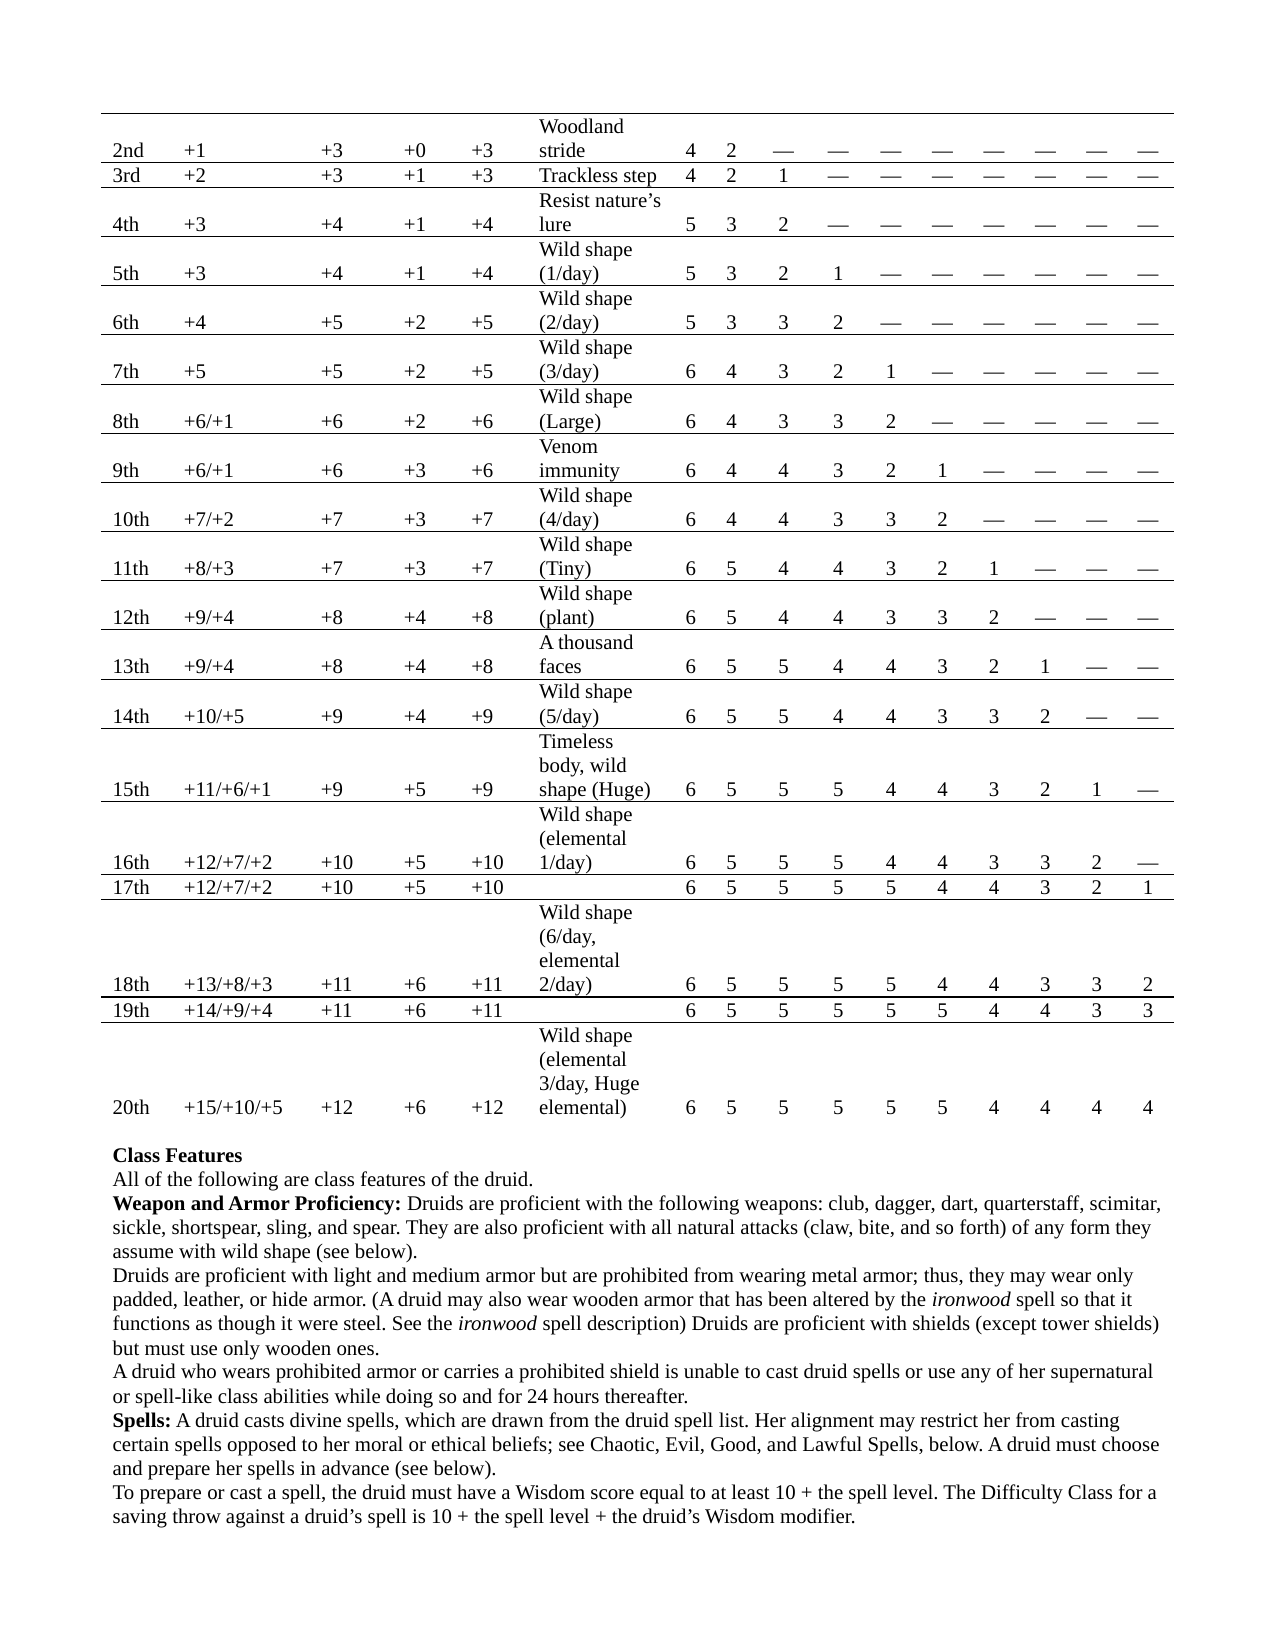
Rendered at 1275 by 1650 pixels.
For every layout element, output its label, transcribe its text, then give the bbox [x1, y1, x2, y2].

table_cell 2 [755, 237, 811, 285]
table_cell 3 [811, 385, 865, 433]
table_cell 2 [1019, 729, 1071, 801]
table_cell +10 [309, 875, 392, 899]
table_cell 5 [811, 875, 865, 899]
table_cell +12/+7/+2 [173, 802, 309, 874]
table_cell 3 [755, 385, 811, 433]
table_cell 4 [811, 581, 865, 629]
table_cell Woodland stride [528, 114, 674, 162]
table_cell +4 [393, 630, 460, 678]
table_cell 2 [916, 483, 968, 531]
table_cell 2 [707, 163, 755, 187]
table_cell 4 [916, 875, 968, 899]
table_cell Wild shape (6/day, elemental 2/day) [528, 900, 674, 996]
table_cell 6 [674, 875, 707, 899]
table_cell 3 [916, 581, 968, 629]
table_cell +4 [393, 680, 460, 728]
table_cell — [916, 335, 968, 383]
table_cell 3 [916, 680, 968, 728]
table_cell — [1122, 581, 1173, 629]
table_cell — [1071, 532, 1122, 580]
table_cell 3 [755, 286, 811, 334]
table_cell +1 [173, 114, 309, 162]
table_cell +3 [173, 237, 309, 285]
table_cell +5 [460, 335, 528, 383]
table_cell 5 [707, 729, 755, 801]
table_cell +14/+9/+4 [173, 998, 309, 1022]
table_cell — [865, 114, 916, 162]
table_cell 3 [707, 188, 755, 236]
table_cell — [968, 237, 1019, 285]
table_cell 2 [1071, 875, 1122, 899]
table_cell — [1122, 385, 1173, 433]
table_cell 8th [101, 385, 172, 433]
table_cell +5 [393, 802, 460, 874]
table_cell +3 [393, 532, 460, 580]
table_cell — [1019, 188, 1071, 236]
table_cell — [1122, 114, 1173, 162]
table_cell +3 [393, 434, 460, 482]
table_cell +3 [309, 114, 392, 162]
table_cell +12 [309, 1023, 392, 1119]
table_cell 17th [101, 875, 172, 899]
table_cell +4 [309, 188, 392, 236]
table_cell — [916, 163, 968, 187]
table_cell 9th [101, 434, 172, 482]
table_cell 6 [674, 483, 707, 531]
table_cell 2 [707, 114, 755, 162]
table_cell 4 [916, 900, 968, 996]
table_cell — [1019, 385, 1071, 433]
text Druids are proficient with light and medium armor but are prohibited from wearing metal armor; thus, they may wear only padded, leather, or hide armor. (A druid may also wear wooden armor that has been altered by the ironwood spell so that it functions as though it were steel. See the ironwood spell description) Druids are proficient with shields (except tower shields) but must use only wooden ones. [112, 1263, 1162, 1359]
table_cell +1 [393, 188, 460, 236]
table_cell — [968, 483, 1019, 531]
table_cell 4 [811, 630, 865, 678]
table_cell — [1122, 802, 1173, 874]
table_cell 5 [865, 900, 916, 996]
table_cell 2 [755, 188, 811, 236]
table_cell 3 [968, 680, 1019, 728]
table_cell +4 [173, 286, 309, 334]
table_cell +9 [309, 729, 392, 801]
table_cell — [1071, 286, 1122, 334]
table_cell 1 [1019, 630, 1071, 678]
table_cell 4 [865, 680, 916, 728]
table_cell 4 [968, 1023, 1019, 1119]
table_cell 5 [811, 998, 865, 1022]
table_cell — [968, 286, 1019, 334]
table_cell 3 [1071, 900, 1122, 996]
table_cell — [1122, 163, 1173, 187]
table_cell Wild shape (5/day) [528, 680, 674, 728]
table_cell 5 [755, 875, 811, 899]
table_cell — [1019, 163, 1071, 187]
table_cell +6 [460, 434, 528, 482]
text Spells: A druid casts divine spells, which are drawn from the druid spell list. Her alignment may restrict her from casting certain spells opposed to her moral or ethical beliefs; see Chaotic, Evil, Good, and Lawful Spells, below. A druid must choose and prepare her spells in advance (see below). [112, 1408, 1162, 1480]
table_cell 3rd [101, 163, 172, 187]
table_cell +1 [393, 163, 460, 187]
table_cell +12 [460, 1023, 528, 1119]
table_cell 2 [1122, 900, 1173, 996]
table_cell 4 [755, 434, 811, 482]
table_cell — [1019, 237, 1071, 285]
table_cell — [1122, 286, 1173, 334]
table_cell +5 [309, 286, 392, 334]
table_cell 1 [968, 532, 1019, 580]
table_cell — [865, 286, 916, 334]
table_cell +9 [460, 729, 528, 801]
table_cell +8 [309, 581, 392, 629]
table_cell 3 [1019, 802, 1071, 874]
table_cell 3 [707, 237, 755, 285]
table_cell — [1122, 434, 1173, 482]
table_cell 4 [865, 630, 916, 678]
table_cell 5 [707, 1023, 755, 1119]
table_cell Wild shape (2/day) [528, 286, 674, 334]
table_cell 18th [101, 900, 172, 996]
table_cell 5 [674, 188, 707, 236]
table_cell — [1019, 335, 1071, 383]
table_cell +11 [309, 998, 392, 1022]
table_cell 2 [811, 335, 865, 383]
table_cell 16th [101, 802, 172, 874]
table_cell 3 [1071, 998, 1122, 1022]
table_cell 4 [707, 335, 755, 383]
table_cell — [1122, 237, 1173, 285]
table_cell 2 [916, 532, 968, 580]
table_cell +11/+6/+1 [173, 729, 309, 801]
table_cell — [1019, 114, 1071, 162]
table_cell +3 [460, 163, 528, 187]
table_cell +8 [460, 581, 528, 629]
table_cell +13/+8/+3 [173, 900, 309, 996]
table_cell — [916, 286, 968, 334]
table_cell — [968, 434, 1019, 482]
table_cell 5 [811, 900, 865, 996]
table_cell +5 [393, 875, 460, 899]
table_cell 4 [811, 532, 865, 580]
table_cell +8/+3 [173, 532, 309, 580]
table_cell +6 [393, 998, 460, 1022]
table_cell +11 [460, 998, 528, 1022]
table_cell 6 [674, 900, 707, 996]
table_cell 5th [101, 237, 172, 285]
table_cell 3 [811, 434, 865, 482]
table_cell 6 [674, 581, 707, 629]
table_cell Venom immunity [528, 434, 674, 482]
table_cell +7 [460, 532, 528, 580]
table_cell +2 [173, 163, 309, 187]
table_cell 3 [707, 286, 755, 334]
table_cell 1 [865, 335, 916, 383]
table_cell 4 [1071, 1023, 1122, 1119]
table_cell 1 [755, 163, 811, 187]
table_cell 4 [865, 802, 916, 874]
table_cell 5 [707, 581, 755, 629]
table_cell — [1071, 188, 1122, 236]
table_cell 4 [916, 802, 968, 874]
table_cell 3 [1122, 998, 1173, 1022]
table_cell 13th [101, 630, 172, 678]
text Weapon and Armor Proficiency: Druids are proficient with the following weapons: club, dagger, dart, quarterstaff, scimitar, sickle, shortspear, sling, and spear. They are also proficient with all natural attacks (claw, bite, and so forth) of any form they assume with wild shape (see below). [112, 1191, 1162, 1263]
table_cell Timeless body, wild shape (Huge) [528, 729, 674, 801]
table_cell +4 [309, 237, 392, 285]
table_cell +4 [393, 581, 460, 629]
table_cell — [1071, 680, 1122, 728]
table_cell +4 [460, 237, 528, 285]
table_cell +6/+1 [173, 434, 309, 482]
subtitle Class Features [112, 1143, 1162, 1167]
table_cell 2 [968, 581, 1019, 629]
table_cell 11th [101, 532, 172, 580]
table_cell +1 [393, 237, 460, 285]
table_cell 2 [1019, 680, 1071, 728]
table_cell 15th [101, 729, 172, 801]
table_cell 2 [1071, 802, 1122, 874]
table_cell +2 [393, 385, 460, 433]
table_cell 1 [1071, 729, 1122, 801]
table_cell — [1122, 188, 1173, 236]
table_cell +3 [393, 483, 460, 531]
table_cell +10/+5 [173, 680, 309, 728]
table_cell [528, 875, 674, 899]
table_cell [528, 998, 674, 1022]
table_cell +7 [309, 483, 392, 531]
table_cell 1 [1122, 875, 1173, 899]
table_cell — [1122, 630, 1173, 678]
table_cell 3 [1019, 875, 1071, 899]
table_cell Wild shape (3/day) [528, 335, 674, 383]
table_cell +7/+2 [173, 483, 309, 531]
table_cell — [1071, 630, 1122, 678]
table_cell 5 [755, 802, 811, 874]
table_cell Resist nature’s lure [528, 188, 674, 236]
table_cell — [916, 385, 968, 433]
table_cell 5 [865, 875, 916, 899]
table_cell 5 [755, 729, 811, 801]
table_cell +3 [309, 163, 392, 187]
table_cell 3 [811, 483, 865, 531]
table_cell — [1019, 581, 1071, 629]
table_cell — [865, 237, 916, 285]
table_cell 5 [811, 802, 865, 874]
text To prepare or cast a spell, the druid must have a Wisdom score equal to at least 10 + the spell level. The Difficulty Class for a saving throw against a druid’s spell is 10 + the spell level + the druid’s Wisdom modifier. [112, 1480, 1162, 1528]
table_cell — [865, 163, 916, 187]
table_cell — [1071, 385, 1122, 433]
table_cell 4 [1019, 998, 1071, 1022]
table_cell — [1071, 163, 1122, 187]
text A druid who wears prohibited armor or carries a prohibited shield is unable to cast druid spells or use any of her supernatural or spell-like class abilities while doing so and for 24 hours thereafter. [112, 1359, 1162, 1408]
table_cell 5 [811, 1023, 865, 1119]
table_cell Wild shape (4/day) [528, 483, 674, 531]
table_cell +6 [460, 385, 528, 433]
table_cell — [811, 163, 865, 187]
table_cell +6 [393, 900, 460, 996]
table_cell +2 [393, 286, 460, 334]
table_cell +9 [460, 680, 528, 728]
table_cell 4th [101, 188, 172, 236]
table_cell Wild shape (Tiny) [528, 532, 674, 580]
table_cell 3 [865, 581, 916, 629]
table_cell +9/+4 [173, 630, 309, 678]
table_cell Trackless step [528, 163, 674, 187]
table_cell 6 [674, 385, 707, 433]
table_cell +0 [393, 114, 460, 162]
table_cell — [1071, 434, 1122, 482]
table_cell 4 [674, 114, 707, 162]
table_cell 3 [968, 729, 1019, 801]
table_cell 4 [968, 900, 1019, 996]
table_cell 6 [674, 434, 707, 482]
table_cell 3 [1019, 900, 1071, 996]
table_cell +5 [393, 729, 460, 801]
table_cell 5 [916, 1023, 968, 1119]
table_cell 4 [674, 163, 707, 187]
table_cell 6 [674, 680, 707, 728]
table_cell 3 [865, 483, 916, 531]
table_cell — [1071, 483, 1122, 531]
table_cell — [1122, 483, 1173, 531]
table_cell +6/+1 [173, 385, 309, 433]
table_cell — [1019, 434, 1071, 482]
table_cell 1 [916, 434, 968, 482]
table_cell 5 [707, 998, 755, 1022]
table_cell Wild shape (elemental 3/day, Huge elemental) [528, 1023, 674, 1119]
table_cell 4 [755, 532, 811, 580]
table_cell — [968, 163, 1019, 187]
table_cell 5 [755, 1023, 811, 1119]
table_cell 6 [674, 335, 707, 383]
table_cell Wild shape (plant) [528, 581, 674, 629]
table_cell 5 [707, 680, 755, 728]
table_cell — [1019, 483, 1071, 531]
table_cell 5 [674, 286, 707, 334]
table_cell +11 [460, 900, 528, 996]
table_cell — [1071, 237, 1122, 285]
table_cell 6th [101, 286, 172, 334]
table_cell 5 [811, 729, 865, 801]
text All of the following are class features of the druid. [112, 1167, 1162, 1191]
table_cell 4 [916, 729, 968, 801]
table_cell 5 [865, 998, 916, 1022]
table_cell +10 [460, 875, 528, 899]
table_cell 6 [674, 1023, 707, 1119]
table_cell — [1071, 114, 1122, 162]
table_cell 4 [968, 998, 1019, 1022]
table_cell Wild shape (1/day) [528, 237, 674, 285]
table_cell — [968, 385, 1019, 433]
table_cell 19th [101, 998, 172, 1022]
table_cell 6 [674, 532, 707, 580]
table_cell Wild shape (elemental 1/day) [528, 802, 674, 874]
table_cell +15/+10/+5 [173, 1023, 309, 1119]
table_cell — [1122, 729, 1173, 801]
table_cell — [811, 188, 865, 236]
table_cell 20th [101, 1023, 172, 1119]
table_cell +5 [460, 286, 528, 334]
table_cell — [1019, 286, 1071, 334]
table_cell 3 [865, 532, 916, 580]
table_cell +8 [309, 630, 392, 678]
table_cell +5 [309, 335, 392, 383]
table_cell +3 [173, 188, 309, 236]
table_cell 5 [755, 998, 811, 1022]
table_cell — [865, 188, 916, 236]
table_cell 4 [968, 875, 1019, 899]
table_cell — [1019, 532, 1071, 580]
table_cell 5 [674, 237, 707, 285]
table_cell 2 [865, 385, 916, 433]
table_cell 14th [101, 680, 172, 728]
table_cell +9/+4 [173, 581, 309, 629]
table_cell 5 [755, 680, 811, 728]
table_cell 2 [865, 434, 916, 482]
table_cell 4 [1019, 1023, 1071, 1119]
table_cell +6 [309, 434, 392, 482]
table_cell +2 [393, 335, 460, 383]
table_cell 6 [674, 729, 707, 801]
table_cell 3 [916, 630, 968, 678]
table_cell 2 [811, 286, 865, 334]
table_cell +7 [309, 532, 392, 580]
table_cell +10 [460, 802, 528, 874]
table_cell — [1122, 532, 1173, 580]
table_cell 6 [674, 998, 707, 1022]
table_cell — [968, 114, 1019, 162]
table_cell — [916, 237, 968, 285]
table_cell 7th [101, 335, 172, 383]
table_cell 4 [755, 581, 811, 629]
table_cell 4 [865, 729, 916, 801]
table_cell 5 [707, 900, 755, 996]
table_cell 4 [707, 385, 755, 433]
table_cell — [916, 114, 968, 162]
table_cell 4 [755, 483, 811, 531]
table_cell 3 [755, 335, 811, 383]
table_cell 2 [968, 630, 1019, 678]
table_cell — [968, 188, 1019, 236]
table_cell 5 [707, 875, 755, 899]
table_cell — [811, 114, 865, 162]
table_cell 3 [968, 802, 1019, 874]
table_cell +10 [309, 802, 392, 874]
table_cell +7 [460, 483, 528, 531]
table_cell 5 [707, 630, 755, 678]
table_cell 12th [101, 581, 172, 629]
table_cell A thousand faces [528, 630, 674, 678]
table_cell 1 [811, 237, 865, 285]
table_cell 6 [674, 802, 707, 874]
table_cell Wild shape (Large) [528, 385, 674, 433]
table_cell — [1071, 335, 1122, 383]
table_cell +8 [460, 630, 528, 678]
table_cell 4 [1122, 1023, 1173, 1119]
table_cell 10th [101, 483, 172, 531]
table_cell 5 [916, 998, 968, 1022]
table_cell — [968, 335, 1019, 383]
table_cell +6 [309, 385, 392, 433]
table_cell +9 [309, 680, 392, 728]
table_cell — [1122, 680, 1173, 728]
table_cell 4 [811, 680, 865, 728]
table_cell 4 [707, 434, 755, 482]
table_cell 5 [707, 532, 755, 580]
table_cell — [1071, 581, 1122, 629]
table_cell +5 [173, 335, 309, 383]
table_cell 5 [755, 630, 811, 678]
table_cell +3 [460, 114, 528, 162]
table_cell +12/+7/+2 [173, 875, 309, 899]
table_cell 2nd [101, 114, 172, 162]
table_cell — [1122, 335, 1173, 383]
table_cell — [755, 114, 811, 162]
table_cell 4 [707, 483, 755, 531]
table_cell +4 [460, 188, 528, 236]
table_cell 5 [707, 802, 755, 874]
table_cell +6 [393, 1023, 460, 1119]
table_cell +11 [309, 900, 392, 996]
table_cell 5 [865, 1023, 916, 1119]
table_cell — [916, 188, 968, 236]
table_cell 6 [674, 630, 707, 678]
table_cell 5 [755, 900, 811, 996]
